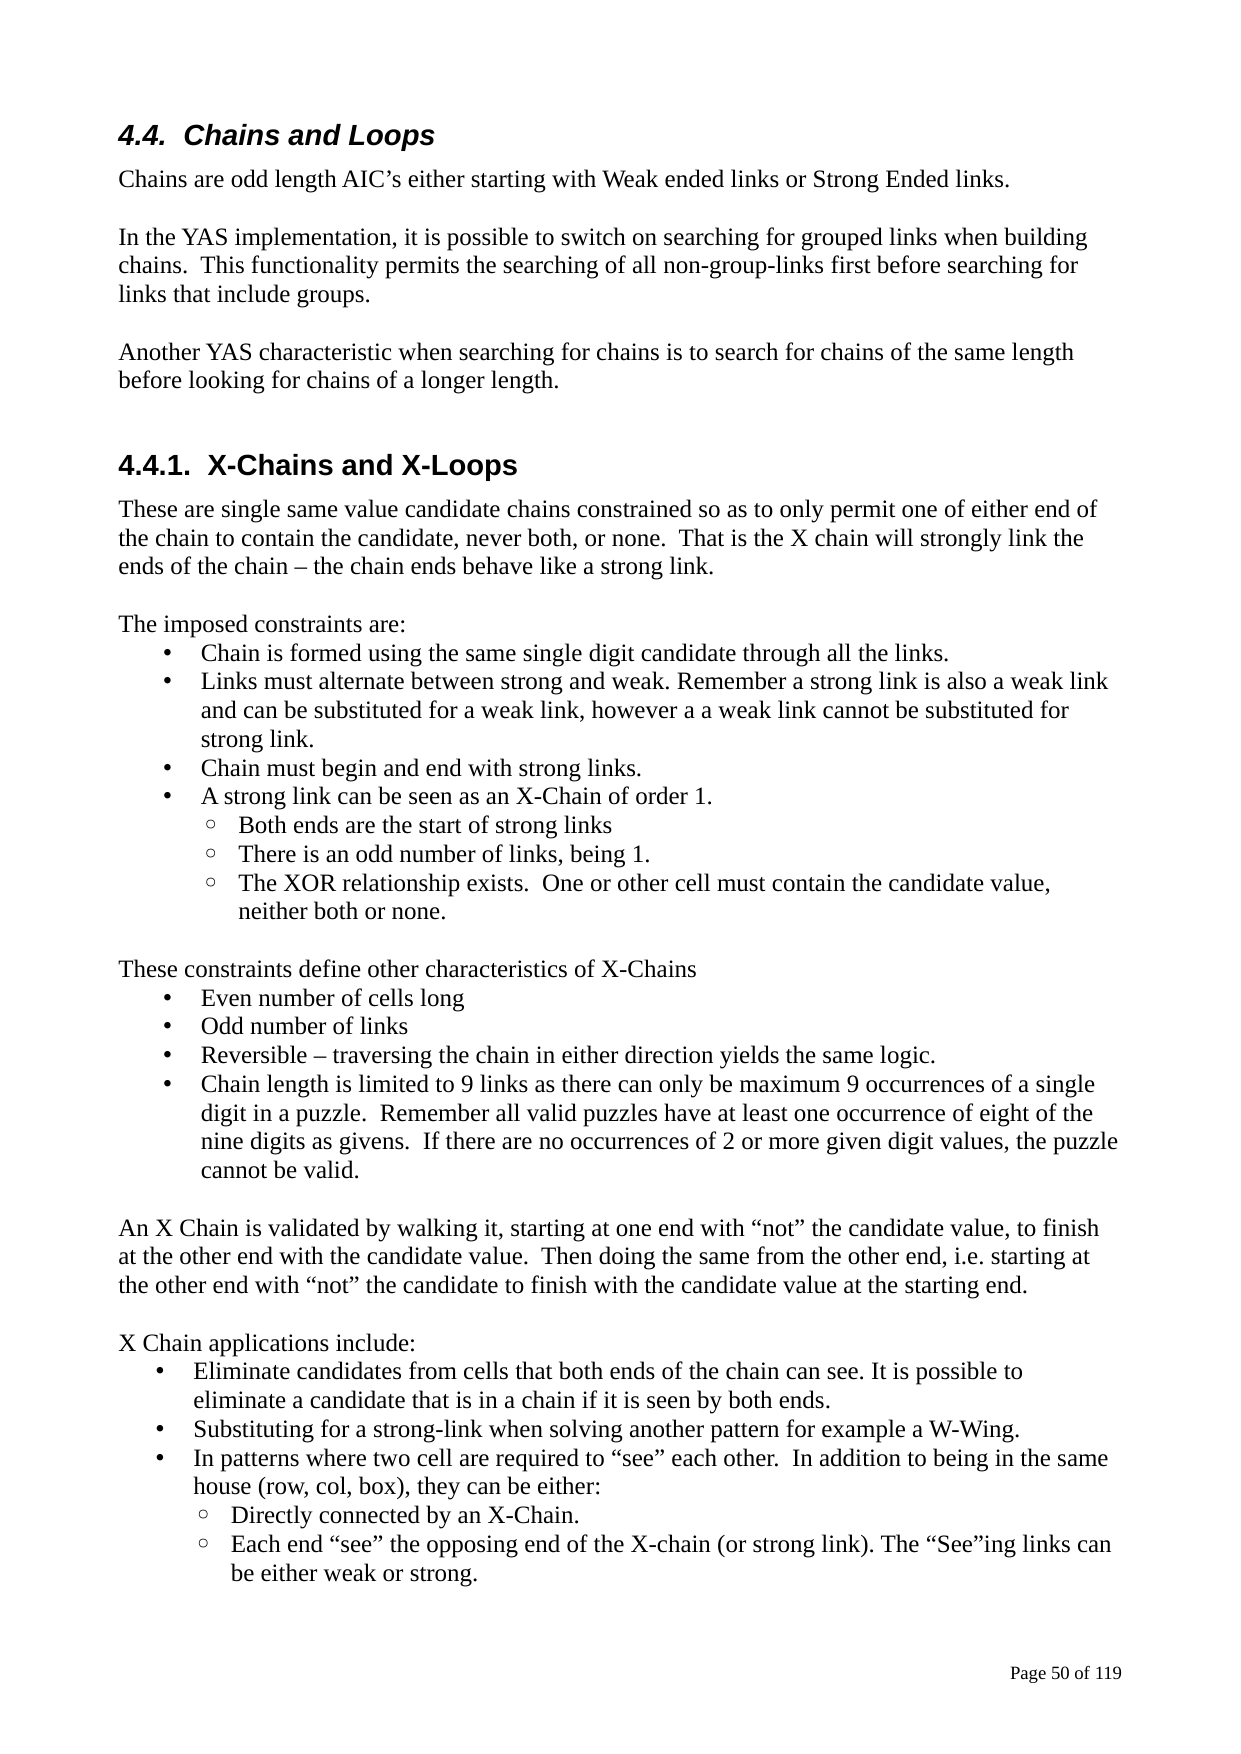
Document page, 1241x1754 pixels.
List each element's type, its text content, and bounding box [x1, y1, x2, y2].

list In patterns where two cell are required to “see” each other. In addition to being in the same house (row, col, box), they can be either: [156, 1443, 1122, 1500]
list Both ends are the start of strong links [201, 810, 1122, 839]
text Chains are odd length AIC’s either starting with Weak ended links or Strong Ended links. [118, 164, 1122, 193]
text These constraints define other characteristics of X-Chains [118, 954, 1122, 983]
text X Chain applications include: [118, 1328, 1122, 1356]
list A strong link can be seen as an X-Chain of order 1. [163, 781, 1122, 810]
list Links must alternate between strong and weak. Remember a strong link is also a weak link and can be substituted for a weak link, however a a weak link cannot be substituted for strong link. [163, 666, 1122, 753]
text In the YAS implementation, it is possible to switch on searching for grouped links when building chains. This functionality permits the searching of all non-group-links first before searching for links that include groups. [118, 222, 1122, 308]
list There is an odd number of links, being 1. [201, 839, 1122, 868]
subtitle X-Chains and X-Loops [118, 448, 1122, 481]
list Even number of cells long [163, 983, 1122, 1011]
text Another YAS characteristic when searching for chains is to search for chains of the same length before looking for chains of a longer length. [118, 337, 1122, 394]
list Chain is formed using the same single digit candidate through all the links. [163, 638, 1122, 666]
text These are single same value candidate chains constrained so as to only permit one of either end of the chain to contain the candidate, never both, or none. That is the X chain will strongly link the ends of the chain – the chain ends behave like a strong link. [118, 494, 1122, 580]
subtitle Chains and Loops [118, 118, 1122, 152]
list The XOR relationship exists. One or other cell must contain the candidate value, neither both or none. [201, 868, 1122, 925]
list Directly connected by an X-Chain. [193, 1500, 1122, 1529]
list Eliminate candidates from cells that both ends of the chain can see. It is possible to eliminate a candidate that is in a chain if it is seen by both ends. [156, 1356, 1122, 1414]
list Chain length is limited to 9 links as there can only be maximum 9 occurrences of a single digit in a puzzle. Remember all valid puzzles have at least one occurrence of eight of the nine digits as givens. If there are no occurrences of 2 or more given digit values, the puzzle cannot be valid. [163, 1069, 1122, 1184]
text An X Chain is validated by walking it, starting at one end with “not” the candidate value, to finish at the other end with the candidate value. Then doing the same from the other end, i.e. starting at the other end with “not” the candidate to finish with the candidate value at the starting end. [118, 1213, 1122, 1299]
list Each end “see” the opposing end of the X-chain (or strong link). The “See”ing links can be either weak or strong. [193, 1529, 1122, 1586]
text The imposed constraints are: [118, 609, 1122, 638]
list Reversible – traversing the chain in either direction yields the same logic. [163, 1040, 1122, 1069]
list Substituting for a strong-link when solving another pattern for example a W-Wing. [156, 1414, 1122, 1443]
list Odd number of links [163, 1011, 1122, 1040]
list Chain must begin and end with strong links. [163, 753, 1122, 781]
